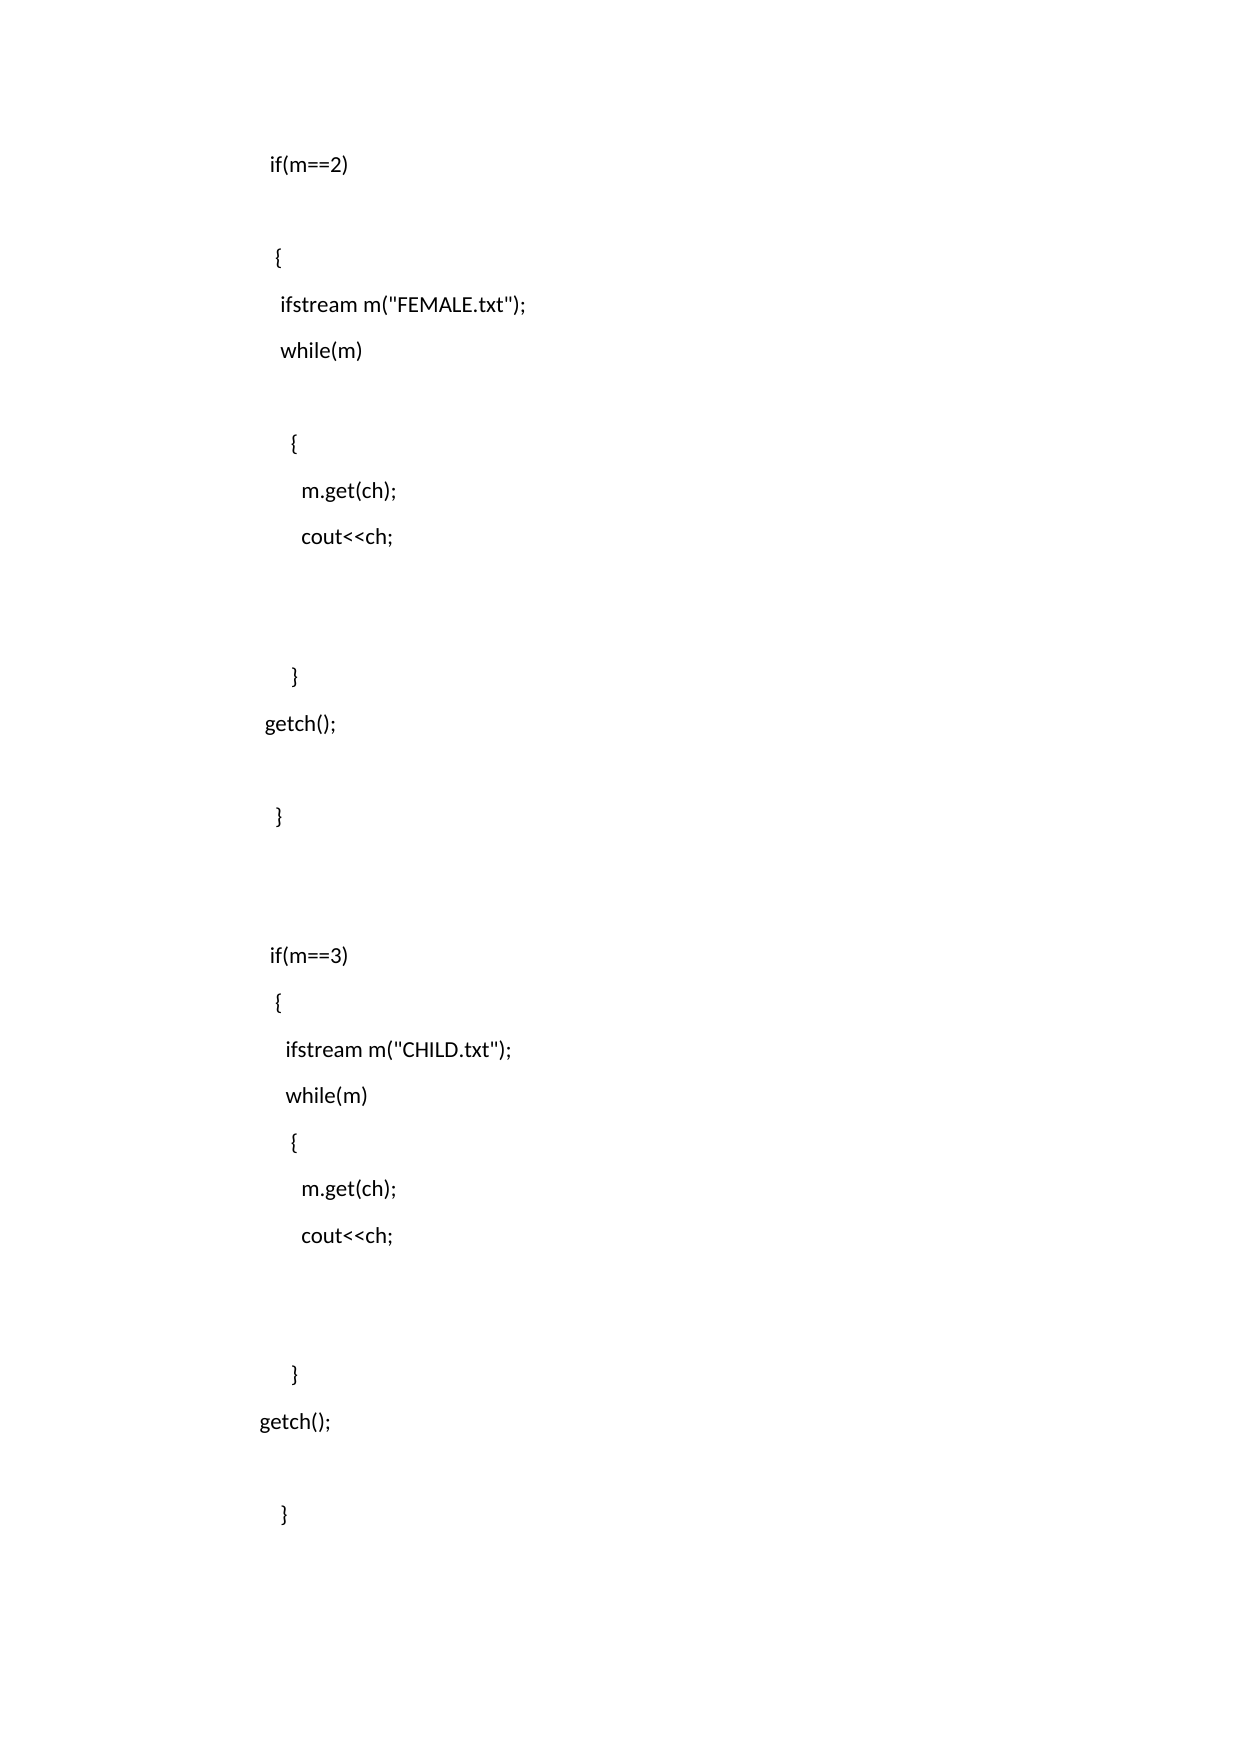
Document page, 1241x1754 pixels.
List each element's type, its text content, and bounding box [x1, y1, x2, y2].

text { [150, 429, 1090, 457]
text { [150, 1128, 1090, 1156]
text cout<<ch; [150, 1221, 1090, 1249]
text if(m==2) [150, 150, 1090, 178]
text ifstream m("CHILD.txt"); [150, 1035, 1090, 1063]
text if(m==3) [150, 942, 1090, 969]
text m.get(ch); [150, 1174, 1090, 1202]
text } [150, 802, 1090, 830]
text } [150, 1361, 1090, 1389]
text getch(); [150, 709, 1090, 737]
text ifstream m("FEMALE.txt"); [150, 290, 1090, 318]
text getch(); [150, 1407, 1090, 1435]
text { [150, 988, 1090, 1016]
text } [150, 662, 1090, 690]
text while(m) [150, 336, 1090, 364]
text cout<<ch; [150, 522, 1090, 551]
text while(m) [150, 1081, 1090, 1109]
text m.get(ch); [150, 476, 1090, 504]
text { [150, 243, 1090, 271]
text } [150, 1500, 1090, 1528]
